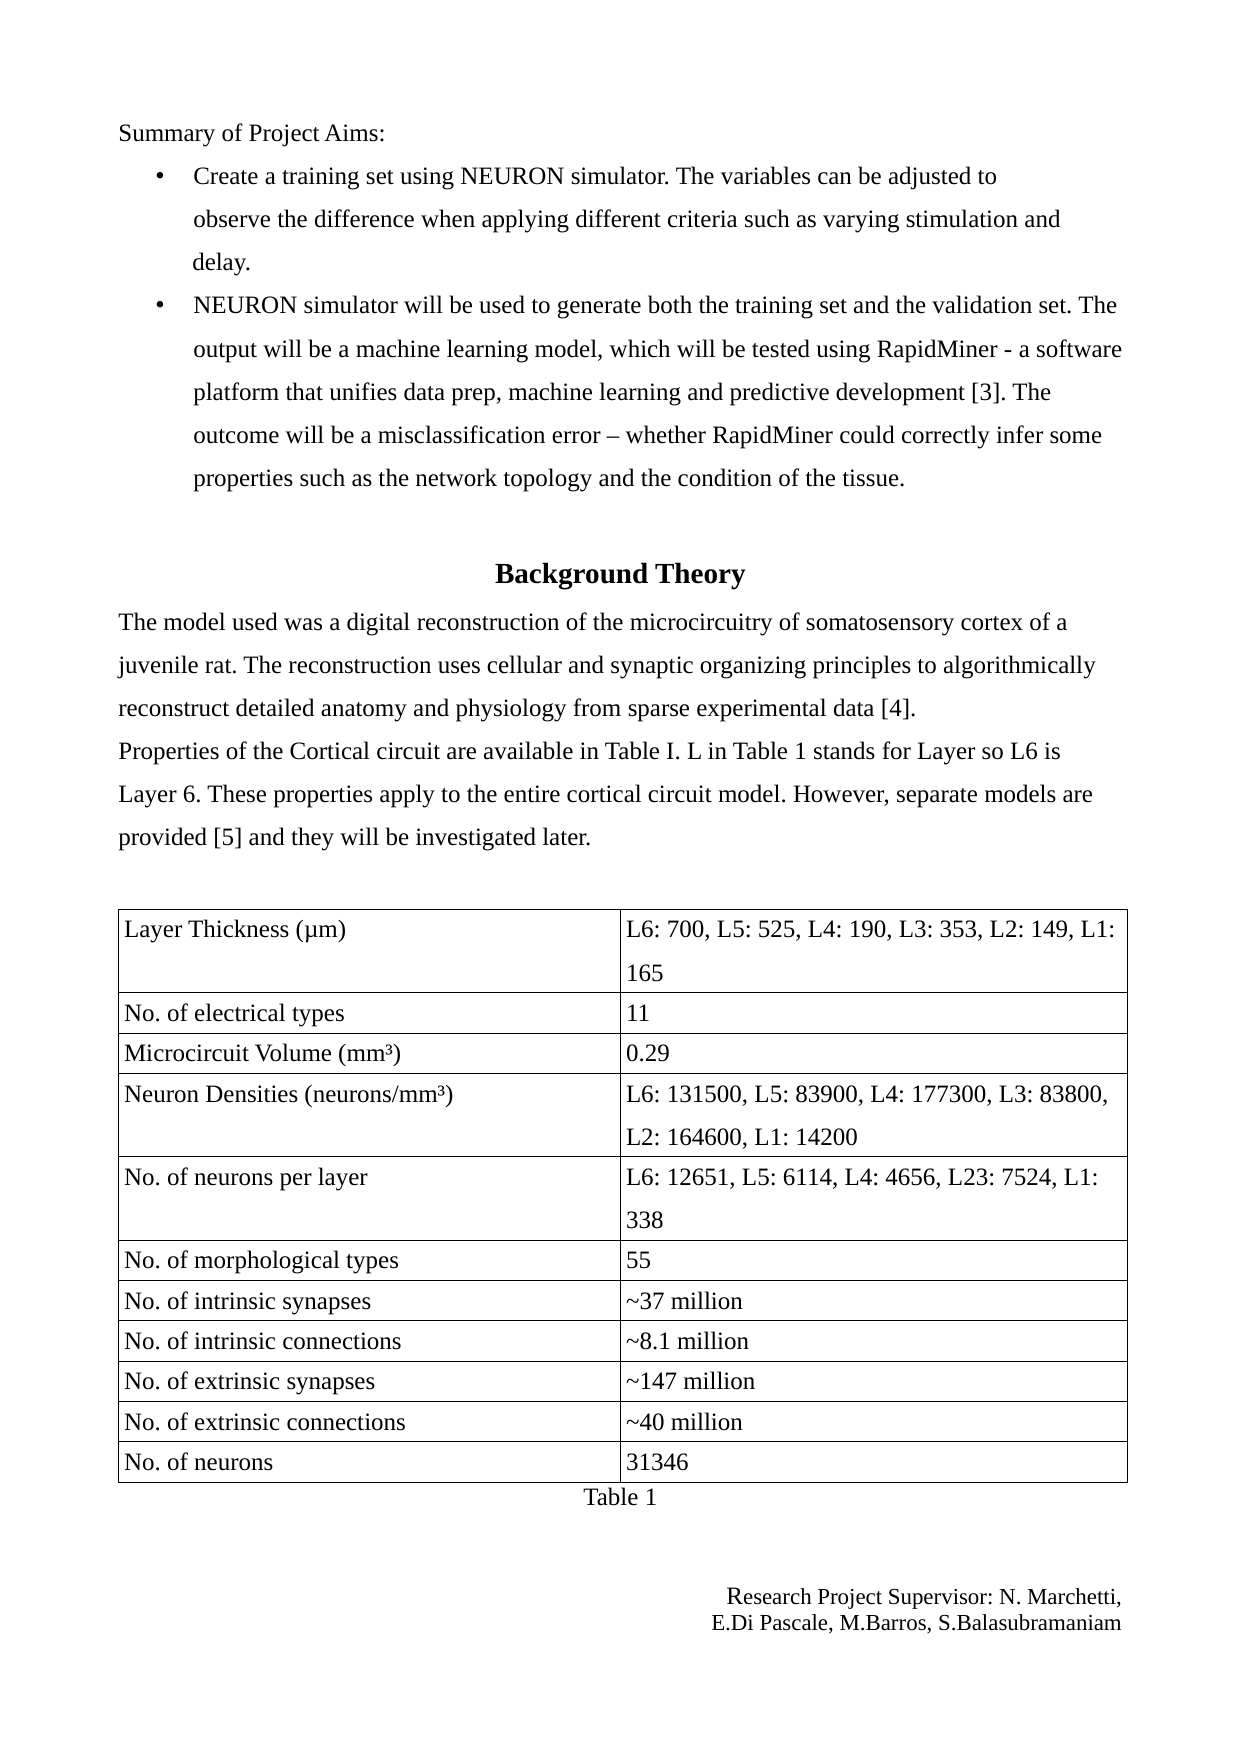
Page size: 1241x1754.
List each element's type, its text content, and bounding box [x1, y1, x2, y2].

table_cell 31346 [621, 1442, 1127, 1482]
text observe the difference when applying different criteria such as varying stimulation and delay. [118, 204, 1122, 276]
table_cell No. of electrical types [119, 993, 620, 1032]
table_cell Microcircuit Volume (mm³) [119, 1034, 620, 1073]
table_cell 11 [621, 993, 1127, 1032]
table_cell L6: 12651, L5: 6114, L4: 4656, L23: 7524, L1: 338 [621, 1157, 1127, 1240]
table_cell ~8.1 million [621, 1321, 1127, 1361]
text Properties of the Cortical circuit are available in Table I. L in Table 1 stands for Layer so L6 is Layer 6. These properties apply to the entire cortical circuit model. However, separate models are provided [5] and they will be investigated later. [118, 736, 1122, 851]
table_cell No. of intrinsic synapses [119, 1281, 620, 1320]
table_header Layer Thickness (µm) [119, 910, 620, 992]
list Create a training set using NEURON simulator. The variables can be adjusted to [156, 161, 1122, 190]
table_cell ~40 million [621, 1402, 1127, 1441]
text The model used was a digital reconstruction of the microcircuitry of somatosensory cortex of a juvenile rat. The reconstruction uses cellular and synaptic organizing principles to algorithmically reconstruct detailed anatomy and physiology from sparse experimental data [4]. [118, 607, 1122, 722]
table_cell Neuron Densities (neurons/mm³) [119, 1074, 620, 1156]
text Background Theory [118, 557, 1122, 590]
text Table 1 [118, 1483, 1122, 1510]
table_cell No. of neurons [119, 1442, 620, 1482]
table_header L6: 700, L5: 525, L4: 190, L3: 353, L2: 149, L1: 165 [621, 910, 1127, 992]
table_cell 0.29 [621, 1034, 1127, 1073]
table_cell No. of extrinsic synapses [119, 1362, 620, 1401]
text Summary of Project Aims: [118, 118, 1122, 147]
table_cell L6: 131500, L5: 83900, L4: 177300, L3: 83800, L2: 164600, L1: 14200 [621, 1074, 1127, 1156]
table_cell No. of neurons per layer [119, 1157, 620, 1240]
table_cell 55 [621, 1241, 1127, 1280]
table_cell No. of morphological types [119, 1241, 620, 1280]
list NEURON simulator will be used to generate both the training set and the validation set. The output will be a machine learning model, which will be tested using RapidMiner - a software platform that unifies data prep, machine learning and predictive development [3]. The outcome will be a misclassification error – whether RapidMiner could correctly infer some properties such as the network topology and the condition of the tissue. [156, 291, 1122, 492]
table_cell ~147 million [621, 1362, 1127, 1401]
table_cell ~37 million [621, 1281, 1127, 1320]
table_cell No. of intrinsic connections [119, 1321, 620, 1361]
table_cell No. of extrinsic connections [119, 1402, 620, 1441]
